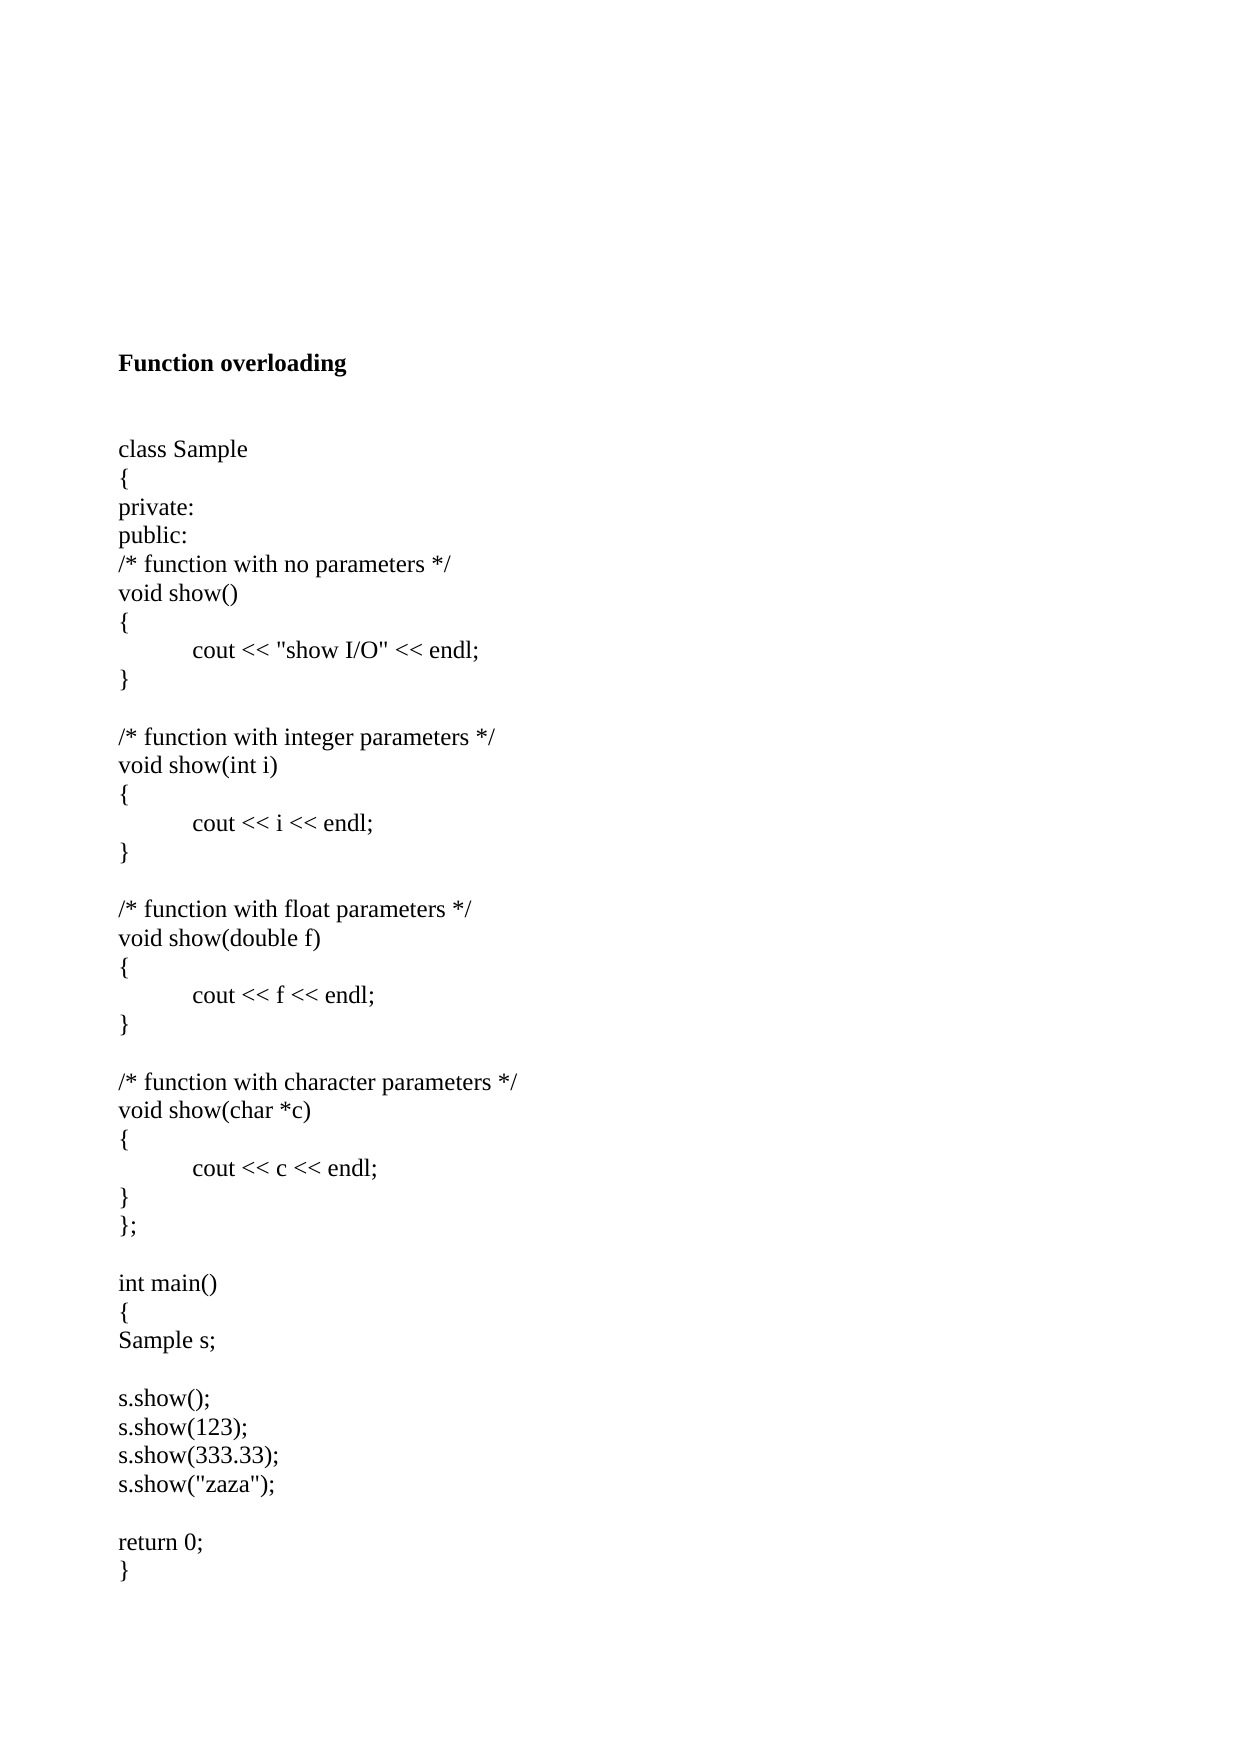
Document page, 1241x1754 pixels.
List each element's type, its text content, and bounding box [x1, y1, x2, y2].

text } [118, 1182, 1122, 1211]
text void show(char *c) [118, 1096, 1122, 1124]
text private: [118, 492, 1122, 521]
text } [118, 837, 1122, 866]
text return 0; [118, 1527, 1122, 1556]
text s.show("zaza"); [118, 1469, 1122, 1498]
text s.show(333.33); [118, 1441, 1122, 1469]
text void show(double f) [118, 923, 1122, 952]
text s.show(123); [118, 1412, 1122, 1441]
text void show(int i) [118, 751, 1122, 779]
text /* function with float parameters */ [118, 894, 1122, 923]
text } [118, 1556, 1122, 1584]
text } [118, 1009, 1122, 1038]
text public: [118, 521, 1122, 549]
text Function overloading [118, 348, 1122, 377]
text void show() [118, 578, 1122, 607]
text class Sample [118, 434, 1122, 463]
text { [118, 952, 1122, 981]
text }; [118, 1211, 1122, 1239]
text cout << "show I/O" << endl; [118, 636, 1122, 664]
text /* function with integer parameters */ [118, 722, 1122, 751]
text cout << f << endl; [118, 981, 1122, 1009]
text cout << c << endl; [118, 1153, 1122, 1182]
text { [118, 463, 1122, 492]
text /* function with no parameters */ [118, 549, 1122, 578]
text } [118, 664, 1122, 693]
text { [118, 1297, 1122, 1326]
text { [118, 779, 1122, 808]
text cout << i << endl; [118, 808, 1122, 837]
text int main() [118, 1268, 1122, 1297]
text { [118, 1124, 1122, 1153]
text Sample s; [118, 1326, 1122, 1354]
text s.show(); [118, 1383, 1122, 1412]
text { [118, 607, 1122, 636]
text /* function with character parameters */ [118, 1067, 1122, 1096]
